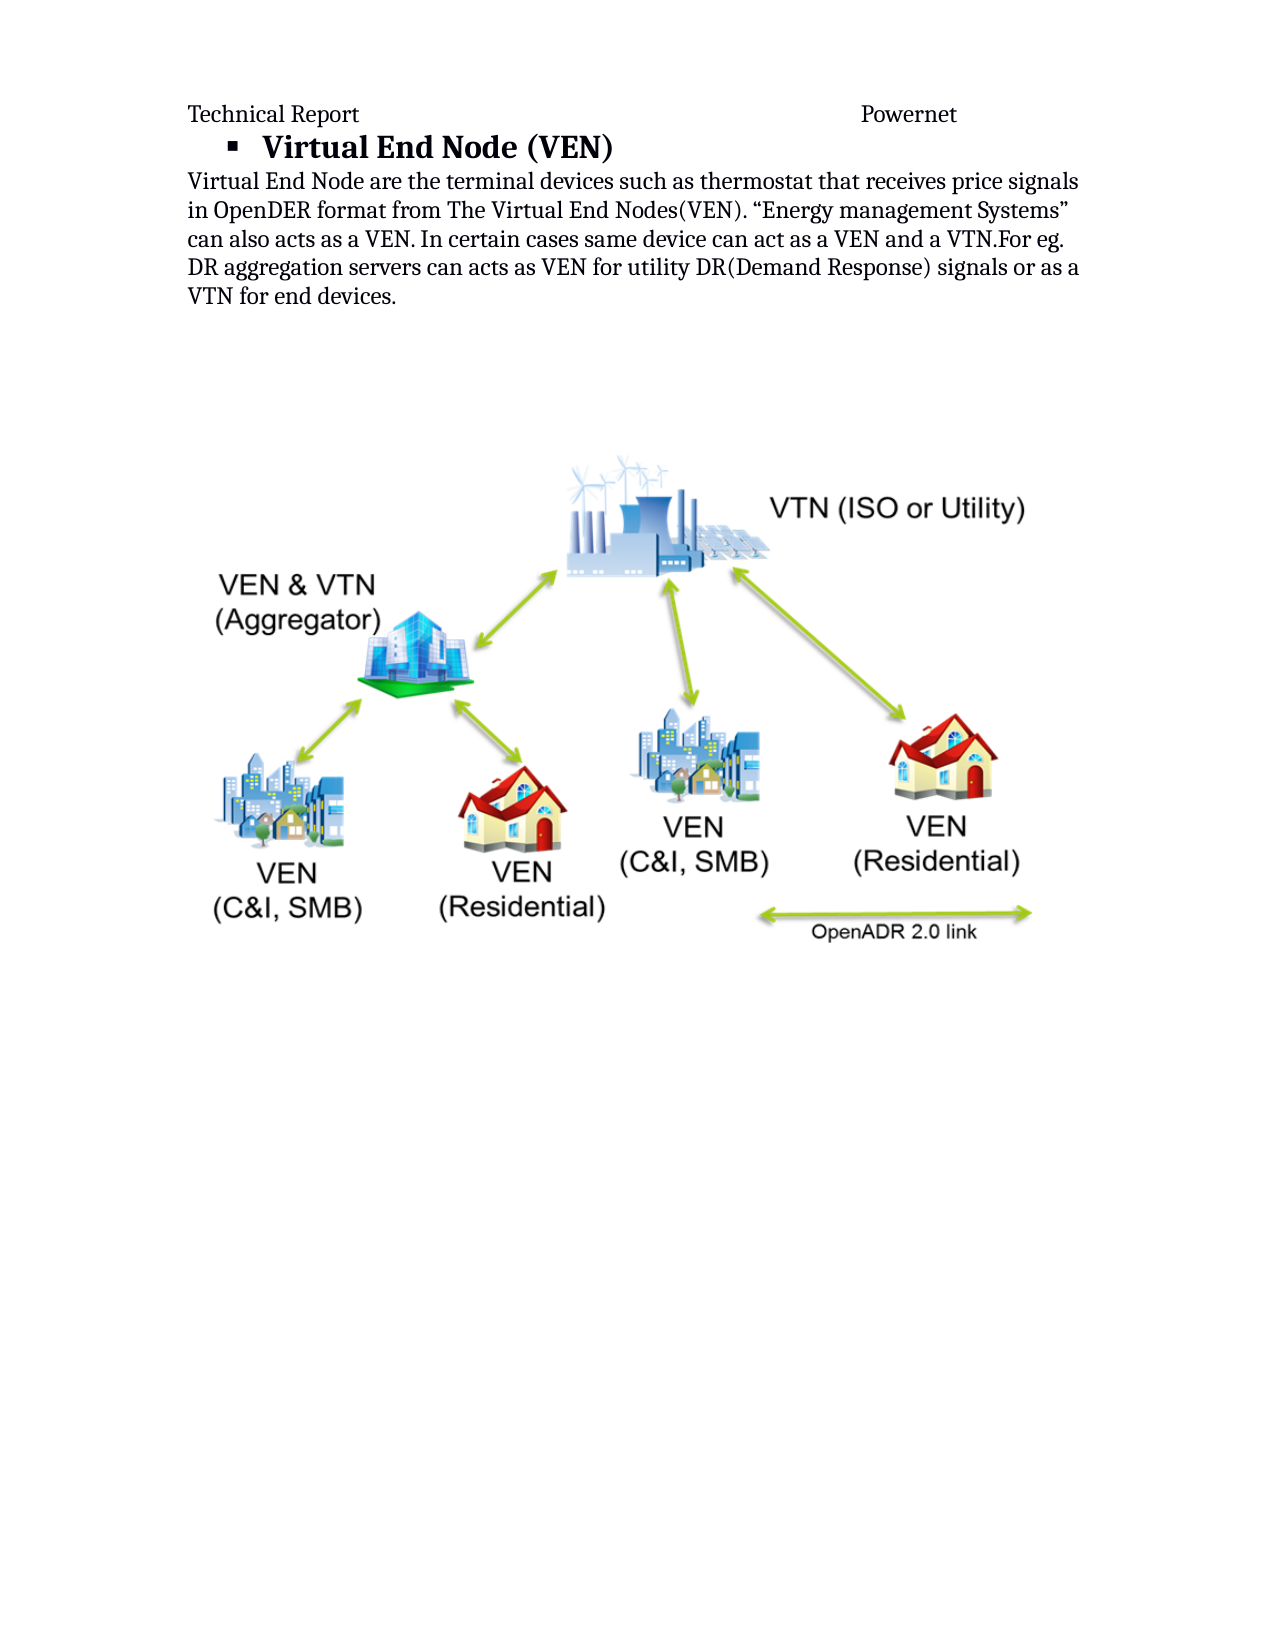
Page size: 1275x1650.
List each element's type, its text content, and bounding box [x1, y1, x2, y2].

list Virtual End Node (VEN) [225, 129, 1087, 167]
picture [194, 455, 1033, 990]
text Virtual End Node are the terminal devices such as thermostat that receives price signals in OpenDER format from The Virtual End Nodes(VEN). “Energy management Systems” can also acts as a VEN. In certain cases same device can act as a VEN and a VTN.For eg. DR aggregation servers can acts as VEN for utility DR(Demand Response) signals or as a VTN for end devices. [187, 167, 1087, 311]
